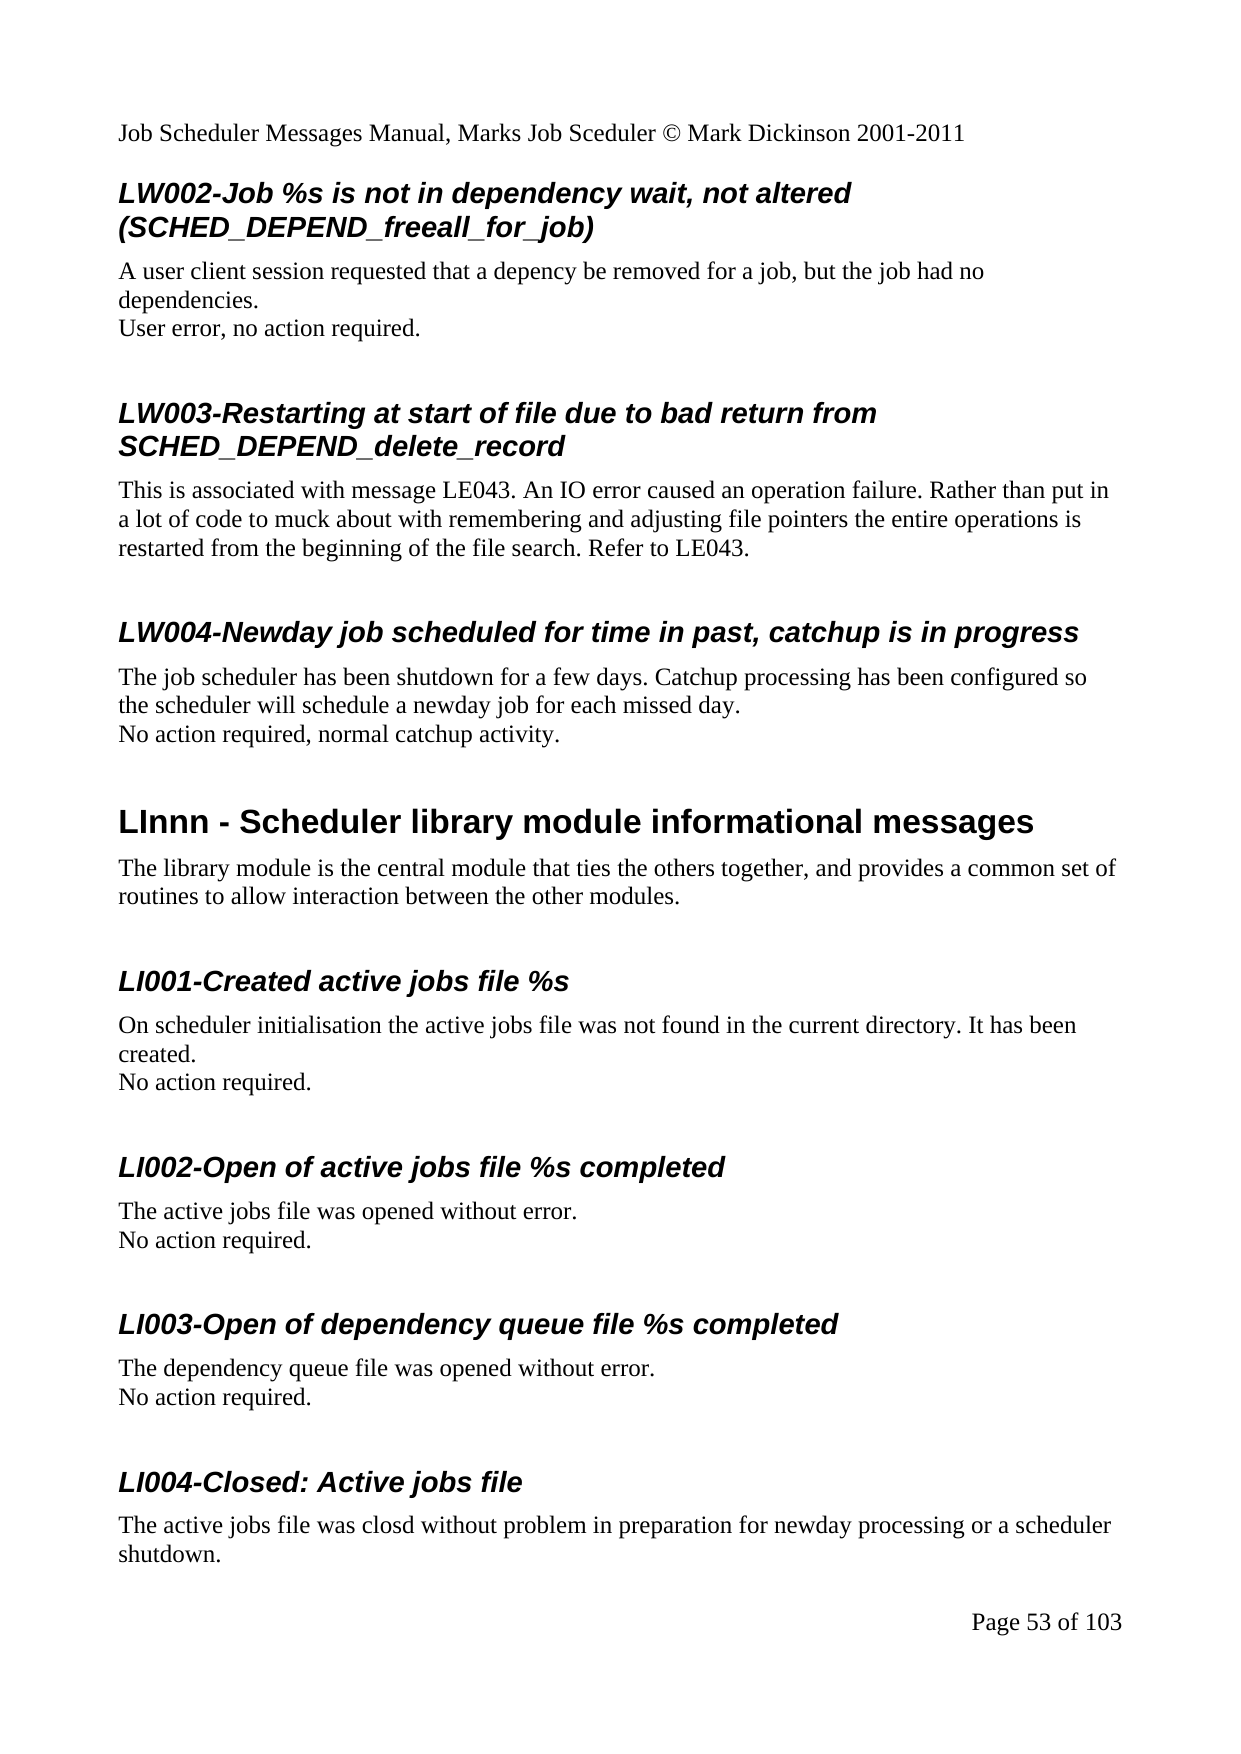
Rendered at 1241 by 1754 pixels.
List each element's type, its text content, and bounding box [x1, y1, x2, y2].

text The dependency queue file was opened without error. [118, 1353, 1122, 1382]
text User error, no action required. [118, 313, 1122, 342]
subtitle LW003-Restarting at start of file due to bad return from SCHED_DEPEND_delete_record [118, 396, 1122, 463]
text No action required, normal catchup activity. [118, 719, 1122, 748]
subtitle LI003-Open of dependency queue file %s completed [118, 1307, 1122, 1341]
text No action required. [118, 1382, 1122, 1411]
subtitle LI004-Closed: Active jobs file [118, 1464, 1122, 1498]
subtitle LI001-Created active jobs file %s [118, 964, 1122, 997]
text On scheduler initialisation the active jobs file was not found in the current directory. It has been created. [118, 1010, 1122, 1067]
subtitle LInnn - Scheduler library module informational messages [118, 802, 1122, 840]
text A user client session requested that a depency be removed for a job, but the job had no dependencies. [118, 256, 1122, 313]
text No action required. [118, 1225, 1122, 1253]
text The active jobs file was opened without error. [118, 1196, 1122, 1225]
subtitle LW002-Job %s is not in dependency wait, not altered (SCHED_DEPEND_freeall_for_job) [118, 176, 1122, 243]
text The library module is the central module that ties the others together, and provides a common set of routines to allow interaction between the other modules. [118, 853, 1122, 910]
text The active jobs file was closd without problem in preparation for newday processing or a scheduler shutdown. [118, 1511, 1122, 1568]
text This is associated with message LE043. An IO error caused an operation failure. Rather than put in a lot of code to muck about with remembering and adjusting file pointers the entire operations is restarted from the beginning of the file search. Refer to LE043. [118, 476, 1122, 562]
text The job scheduler has been shutdown for a few days. Catchup processing has been configured so the scheduler will schedule a newday job for each missed day. [118, 662, 1122, 719]
subtitle LW004-Newday job scheduled for time in past, catchup is in progress [118, 616, 1122, 649]
text No action required. [118, 1067, 1122, 1096]
subtitle LI002-Open of active jobs file %s completed [118, 1150, 1122, 1183]
